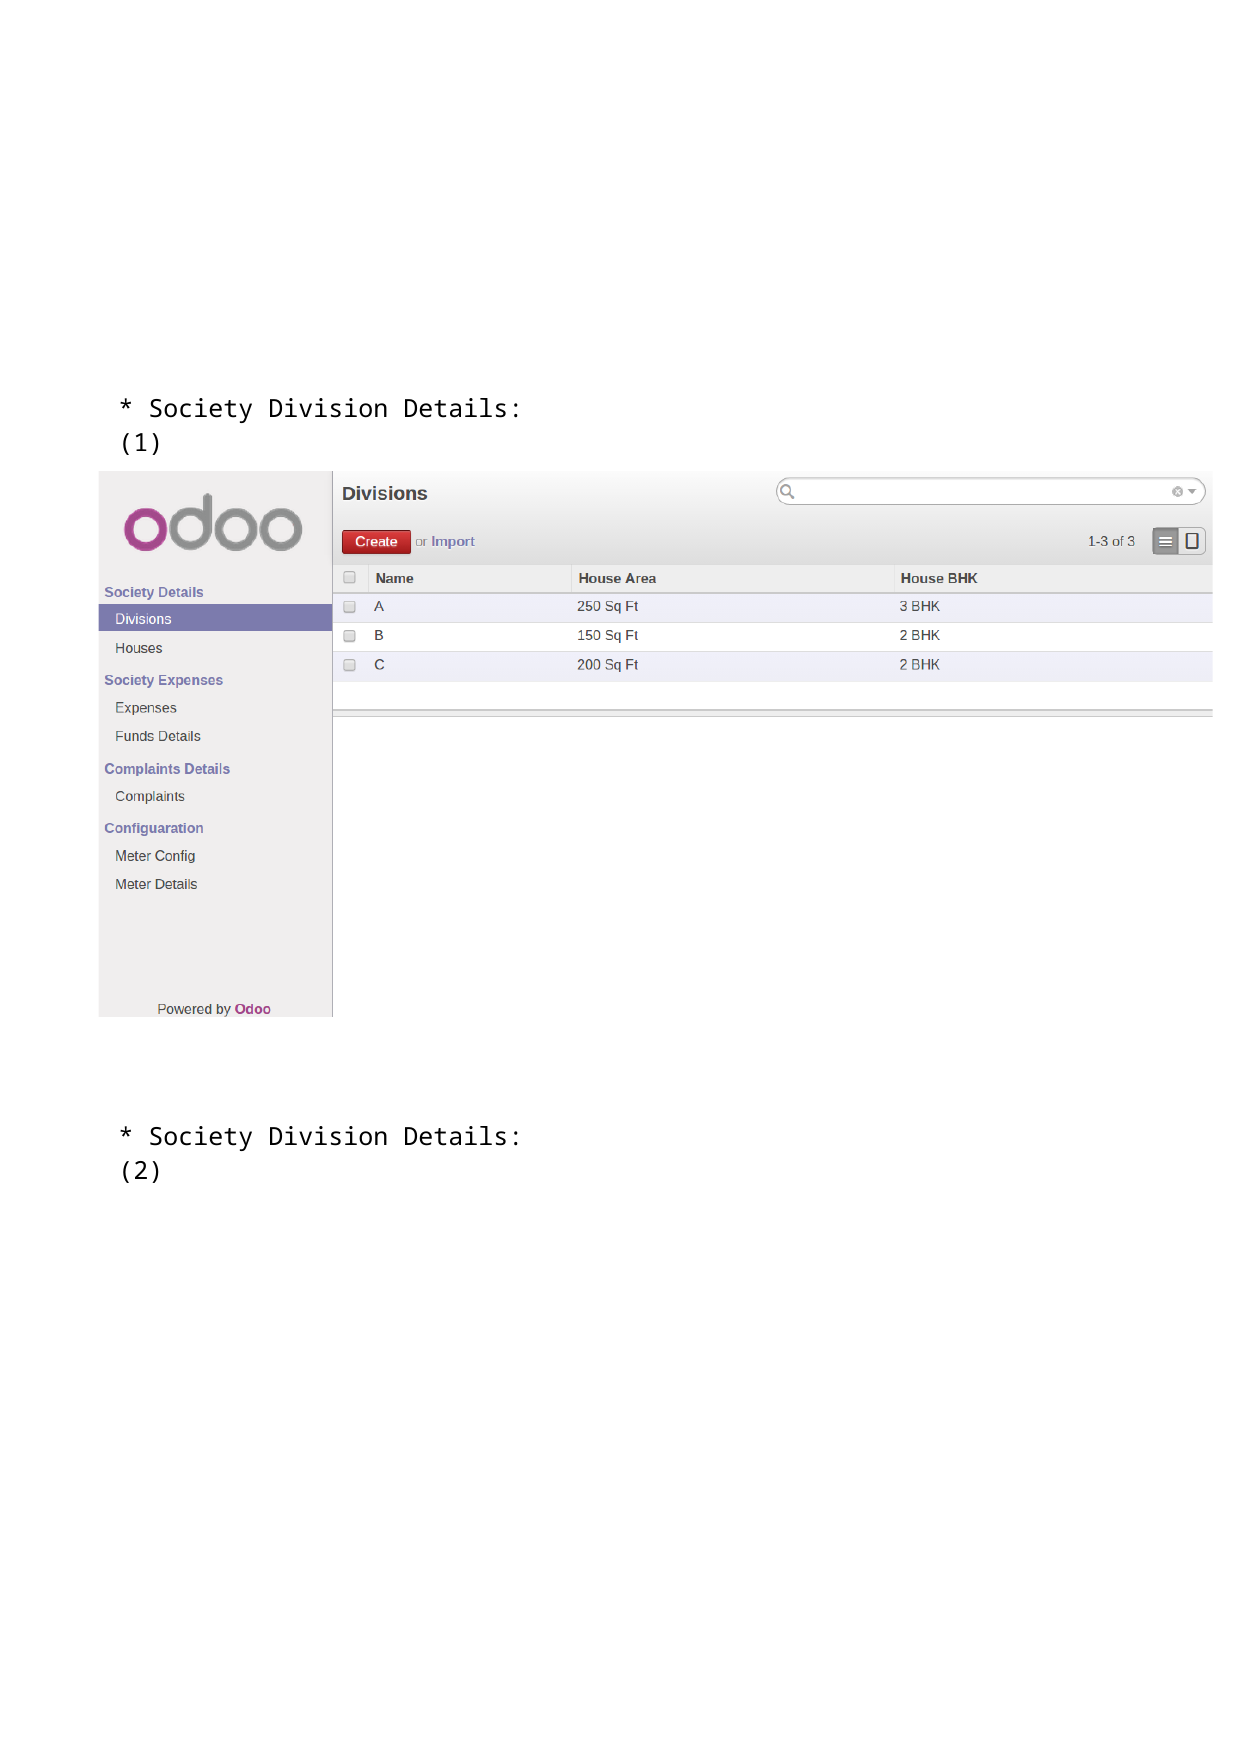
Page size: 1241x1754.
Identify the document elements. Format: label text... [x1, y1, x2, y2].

text (2) [118, 1153, 1122, 1187]
text * Society Division Details: [118, 391, 1122, 425]
text (1) [118, 425, 1122, 459]
text * Society Division Details: [118, 1119, 1122, 1153]
picture [98, 471, 1213, 1017]
